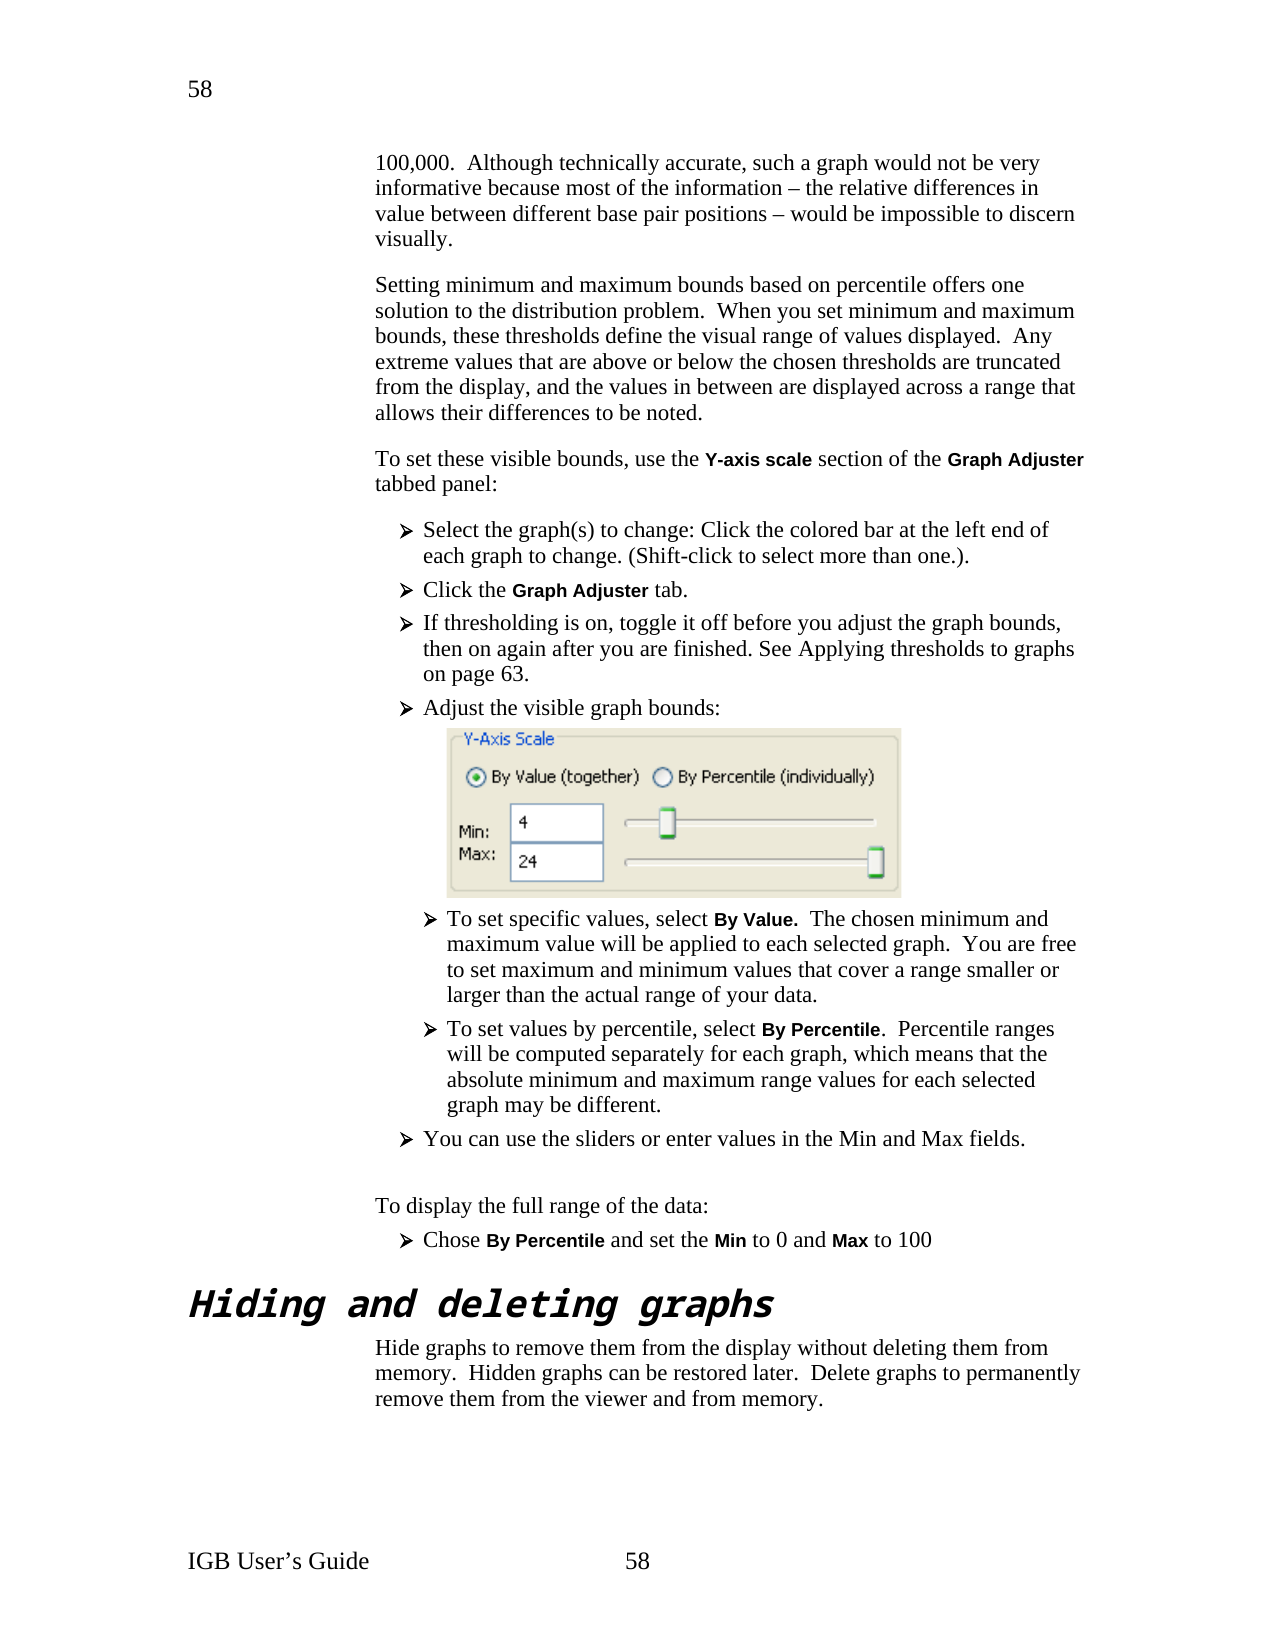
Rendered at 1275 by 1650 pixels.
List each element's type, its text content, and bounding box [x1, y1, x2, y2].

list Adjust the visible graph bounds: [399, 695, 1087, 720]
list You can use the sliders or enter values in the Min and Max fields. [399, 1126, 1087, 1151]
list Select the graph(s) to change: Click the colored bar at the left end of each graph to change. (Shift-click to select more than one.). [399, 517, 1087, 568]
text Hide graphs to remove them from the display without deleting them from memory. Hidden graphs can be restored later. Delete graphs to permanently remove them from the viewer and from memory. [375, 1335, 1087, 1411]
list To set values by percentile, select By Percentile. Percentile ranges will be computed separately for each graph, which means that the absolute minimum and maximum range values for each selected graph may be different. [423, 1016, 1087, 1117]
text To display the full range of the data: [375, 1193, 1087, 1219]
text To set these visible bounds, use the Y-axis scale section of the Graph Adjuster tabbed panel: [375, 446, 1087, 497]
list To set specific values, select By Value. The chosen minimum and maximum value will be applied to each selected graph. You are free to set maximum and minimum values that cover a range smaller or larger than the actual range of your data. [423, 906, 1087, 1007]
subtitle Hiding and deleting graphs [187, 1277, 1087, 1328]
list Chose By Percentile and set the Min to 0 and Max to 100 [399, 1227, 1087, 1252]
list Click the Graph Adjuster tab. [399, 577, 1087, 602]
picture [446, 728, 902, 898]
list If thresholding is on, toggle it off before you adjust the graph bounds, then on again after you are finished. See Applying thresholds to graphs on page 60. [399, 610, 1087, 687]
text 100,000. Although technically accurate, such a graph would not be very informative because most of the information – the relative differences in value between different base pair positions – would be impossible to discern visually. [375, 150, 1087, 252]
text Setting minimum and maximum bounds based on percentile offers one solution to the distribution problem. When you set minimum and maximum bounds, these thresholds define the visual range of values displayed. Any extreme values that are above or below the chosen thresholds are truncated from the display, and the values in between are displayed across a range that allows their differences to be noted. [375, 272, 1087, 425]
